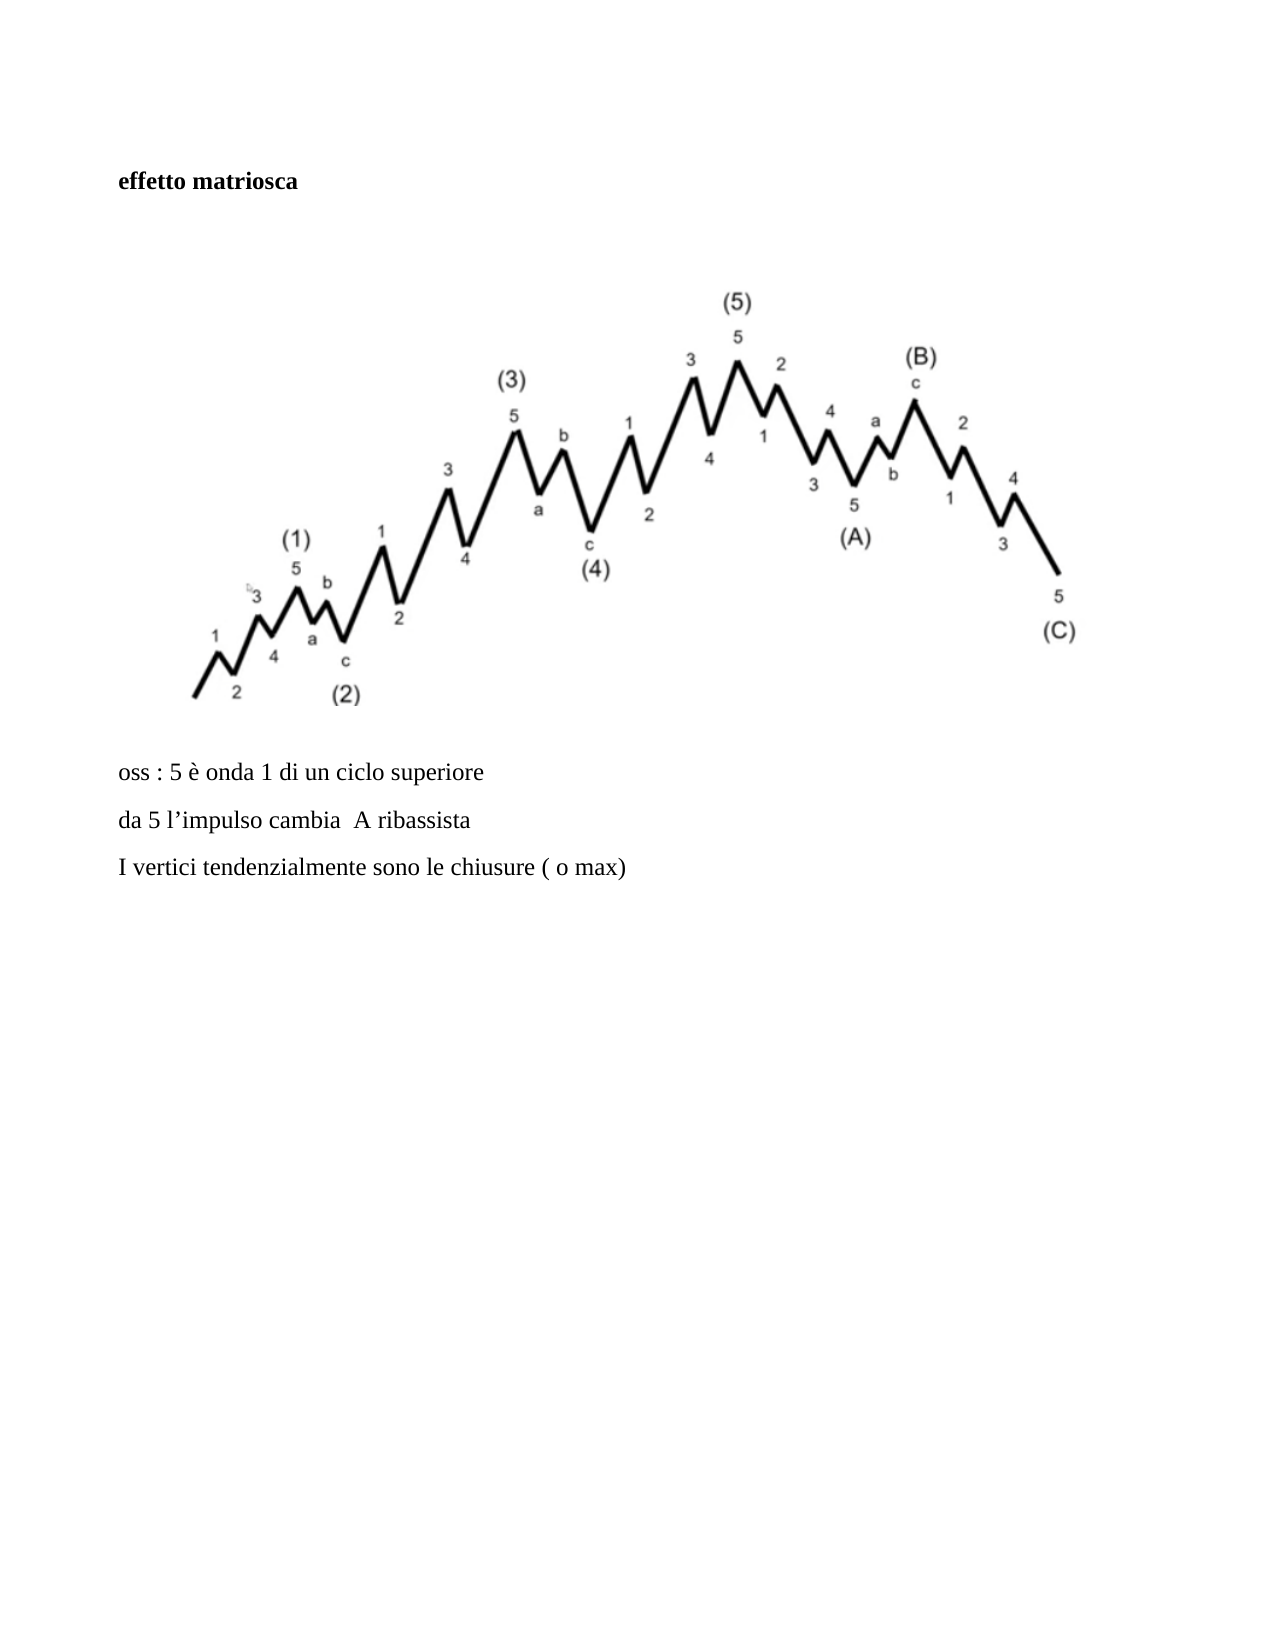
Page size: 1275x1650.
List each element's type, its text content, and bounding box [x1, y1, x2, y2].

picture [118, 261, 1157, 706]
text I vertici tendenzialmente sono le chiusure ( o max) [118, 852, 1157, 881]
text oss : 5 è onda 1 di un ciclo superiore [118, 757, 1157, 786]
text effetto matriosca [118, 166, 1157, 194]
text da 5 l’impulso cambia A ribassista [118, 805, 1157, 833]
